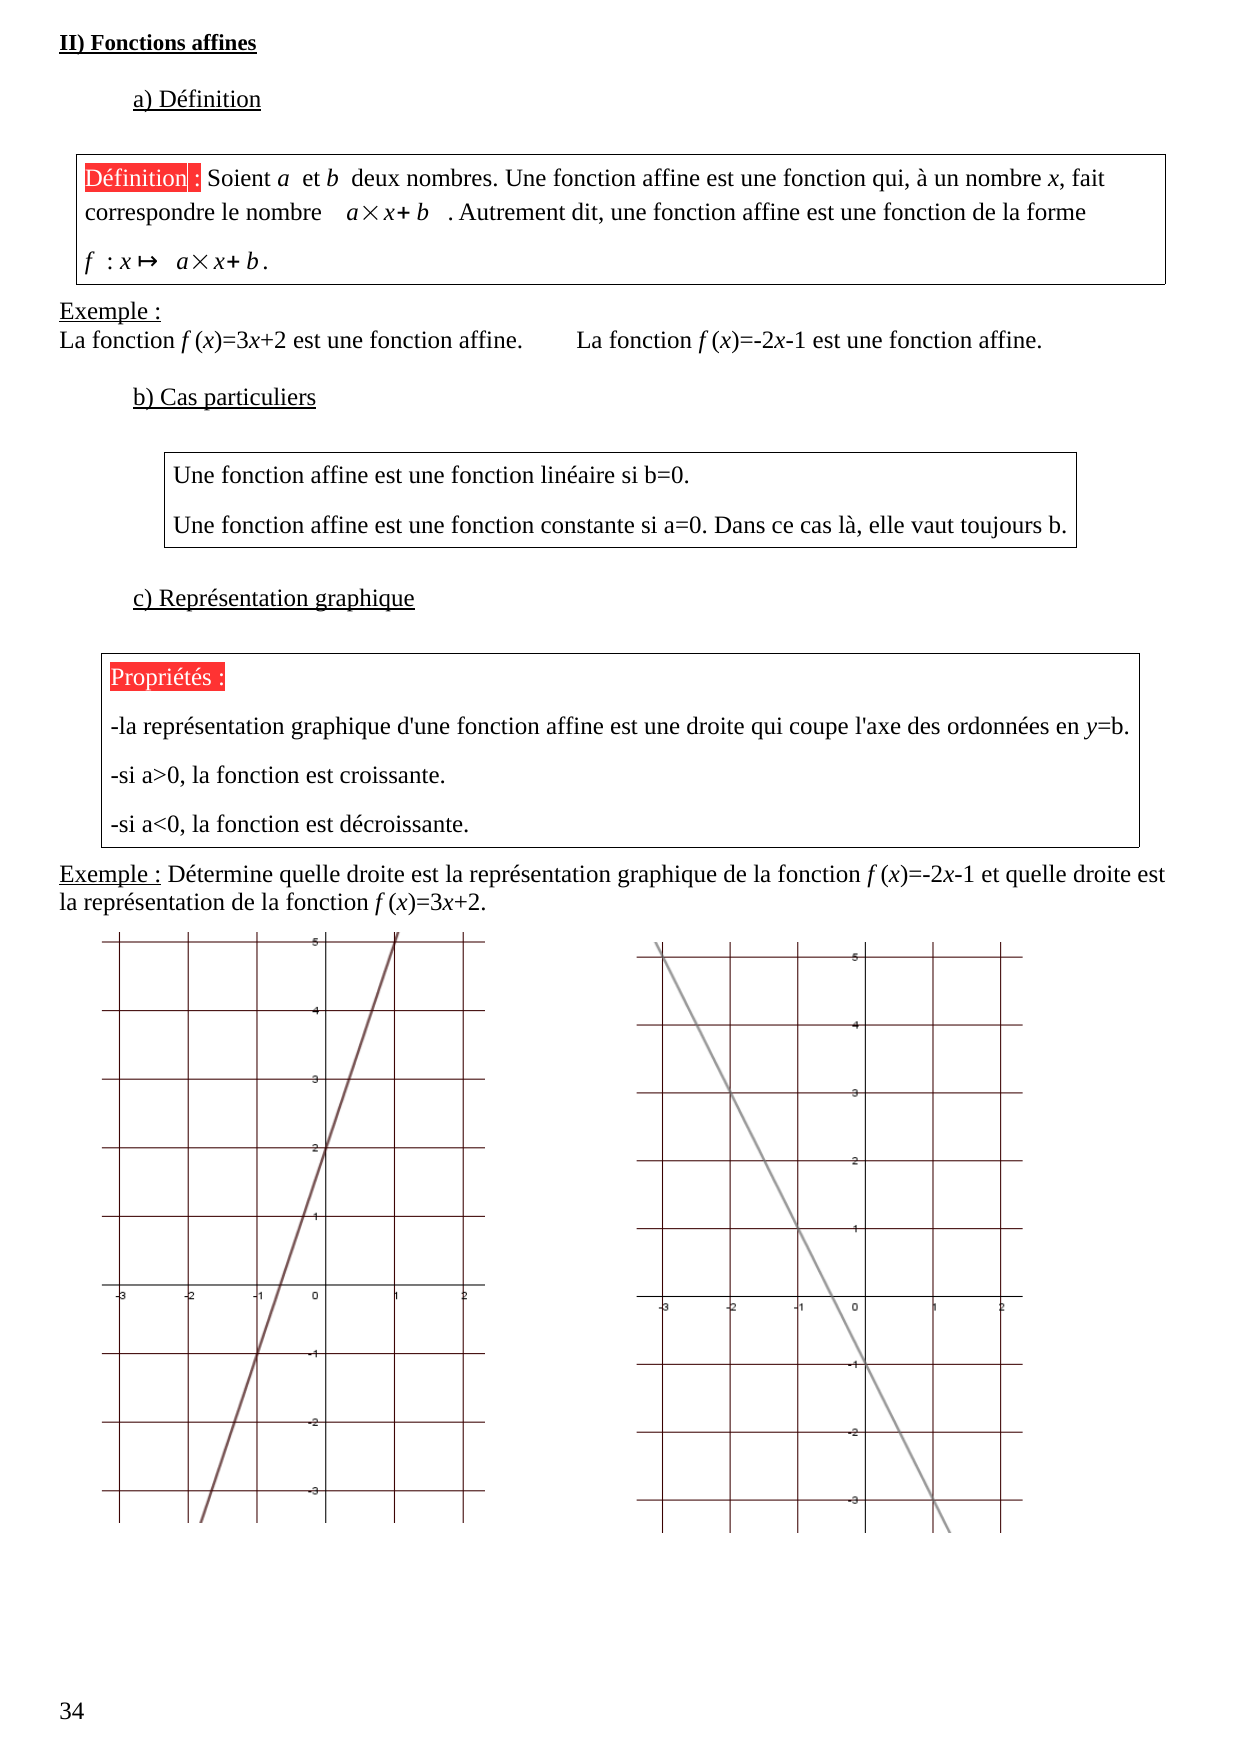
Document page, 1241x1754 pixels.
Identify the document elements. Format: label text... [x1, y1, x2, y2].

text Propriétés : [110, 662, 1130, 691]
text Exemple : Détermine quelle droite est la représentation graphique de la fonction f (x)=-2x-1 et quelle droite est la représentation de la fonction f (x)=3x+2. [59, 670, 1181, 916]
text La fonction f (x)=3x+2 est une fonction affine. La fonction f (x)=-2x-1 est une fonction affine. [59, 325, 1181, 353]
picture [636, 942, 1023, 1533]
text II) Fonctions affines [59, 29, 1181, 56]
text Définition : Soient a et b deux nombres. Une fonction affine est une fonction qui, à un nombre x, fait correspondre le nombre . Autrement dit, une fonction affine est une fonction de la forme [84, 163, 1156, 226]
text -si a>0, la fonction est croissante. [110, 760, 1130, 789]
text Une fonction affine est une fonction constante si a=0. Dans ce cas là, elle vaut toujours b. [173, 510, 1067, 538]
text -la représentation graphique d'une fonction affine est une droite qui coupe l'axe des ordonnées en y=b. [110, 711, 1130, 740]
text Une fonction affine est une fonction linéaire si b=0. [173, 461, 1067, 489]
text c) Représentation graphique [59, 583, 1181, 612]
picture [101, 932, 485, 1523]
text -si a<0, la fonction est décroissante. [110, 809, 1130, 838]
text a) Définition [59, 84, 1181, 113]
text f : x  [84, 246, 1156, 275]
text Exemple : [59, 142, 1181, 325]
text b) Cas particuliers [59, 382, 1181, 411]
